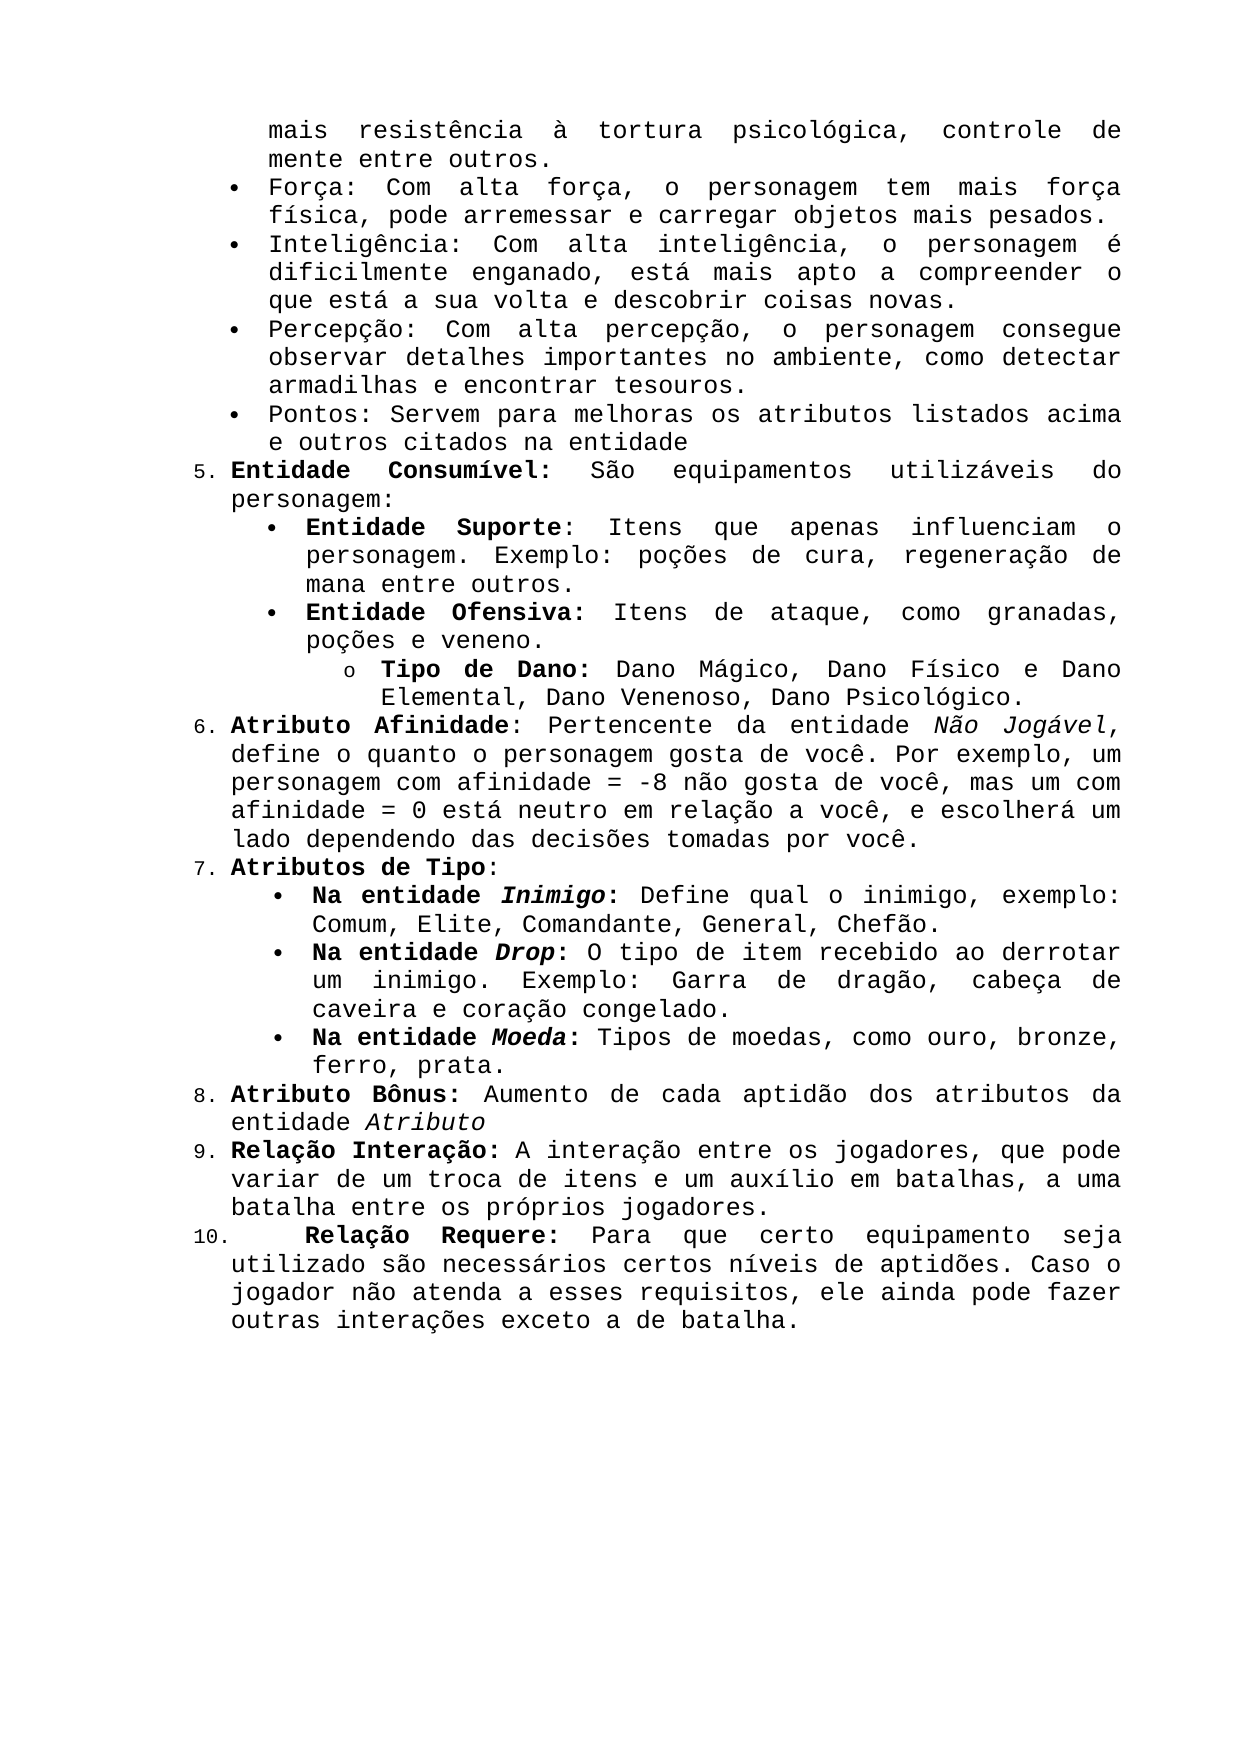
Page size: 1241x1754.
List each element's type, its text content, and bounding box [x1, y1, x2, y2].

list Na entidade Inimigo: Define qual o inimigo, exemplo: Comum, Elite, Comandante, General, Chefão. [274, 883, 1122, 940]
list Tipo de Dano: Dano Mágico, Dano Físico e Dano Elemental, Dano Venenoso, Dano Psicológico. [343, 656, 1122, 713]
list Na entidade Moeda: Tipos de moedas, como ouro, bronze, ferro, prata. [274, 1025, 1122, 1081]
list Força: Com alta força, o personagem tem mais força física, pode arremessar e carregar objetos mais pesados. [231, 175, 1122, 231]
list Atributo Bônus: Aumento de cada aptidão dos atributos da entidade Atributo [193, 1081, 1122, 1138]
list Atributo Afinidade: Pertencente da entidade Não Jogável, define o quanto o personagem gosta de você. Por exemplo, um personagem com afinidade = -8 não gosta de você, mas um com afinidade = 0 está neutro em relação a você, e escolherá um lado dependendo das decisões tomadas por você. [193, 713, 1122, 855]
list Entidade Consumível: São equipamentos utilizáveis do personagem: [193, 458, 1122, 515]
list Percepção: Com alta percepção, o personagem consegue observar detalhes importantes no ambiente, como detectar armadilhas e encontrar tesouros. [231, 316, 1122, 401]
list Inteligência: Com alta inteligência, o personagem é dificilmente enganado, está mais apto a compreender o que está a sua volta e descobrir coisas novas. [231, 231, 1122, 316]
list Na entidade Drop: O tipo de item recebido ao derrotar um inimigo. Exemplo: Garra de dragão, cabeça de caveira e coração congelado. [274, 940, 1122, 1025]
list Relação Interação: A interação entre os jogadores, que pode variar de um troca de itens e um auxílio em batalhas, a uma batalha entre os próprios jogadores. [193, 1138, 1122, 1223]
list Atributos de Tipo: [193, 855, 1122, 883]
list Entidade Ofensiva: Itens de ataque, como granadas, poções e veneno. [268, 600, 1122, 656]
list Pontos: Servem para melhoras os atributos listados acima e outros citados na entidade [231, 401, 1122, 458]
list mais resistência à tortura psicológica, controle de mente entre outros. [231, 118, 1122, 175]
list Entidade Suporte: Itens que apenas influenciam o personagem. Exemplo: poções de cura, regeneração de mana entre outros. [268, 515, 1122, 600]
list Relação Requere: Para que certo equipamento seja utilizado são necessários certos níveis de aptidões. Caso o jogador não atenda a esses requisitos, ele ainda pode fazer outras interações exceto a de batalha. [193, 1223, 1122, 1336]
